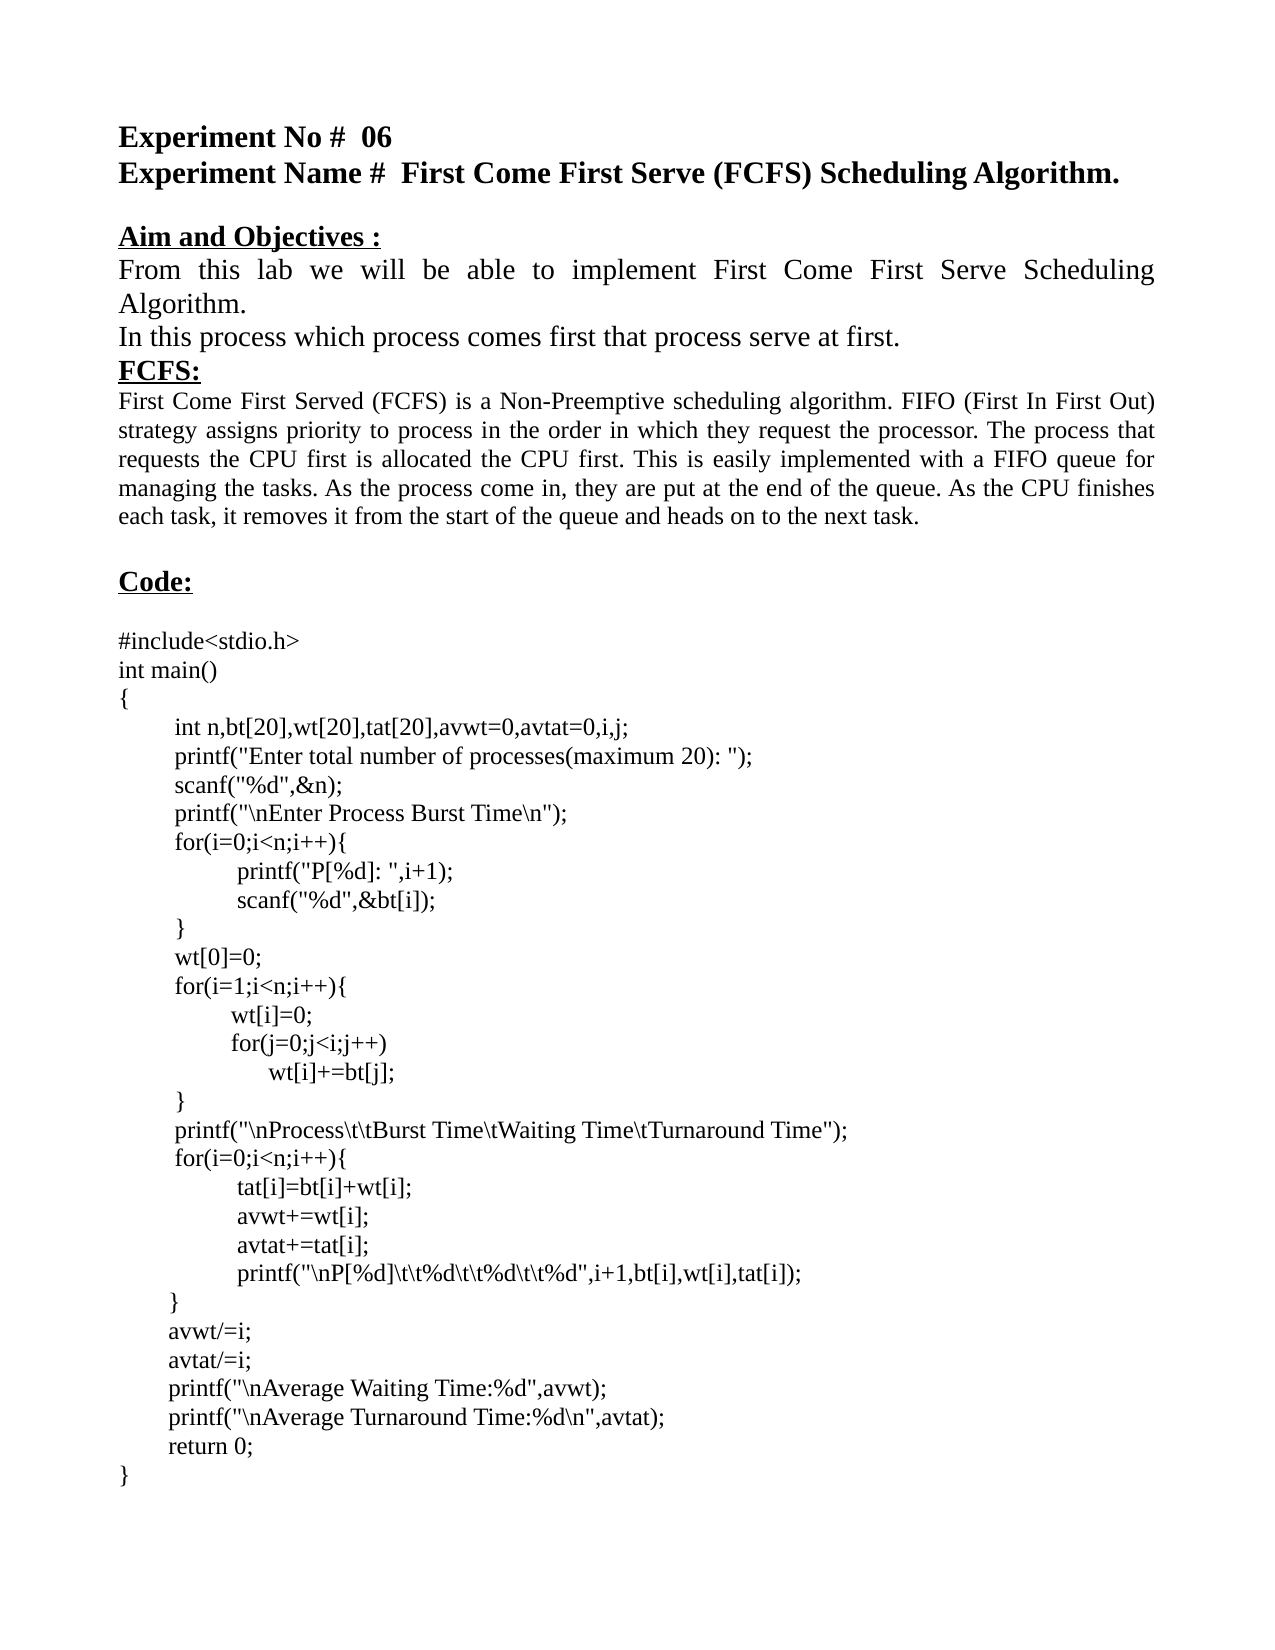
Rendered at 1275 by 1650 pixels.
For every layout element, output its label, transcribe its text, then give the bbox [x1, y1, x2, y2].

text printf("Enter total number of processes(maximum 20): "); [118, 741, 1157, 770]
text Experiment No # 06 [118, 118, 1157, 154]
text scanf("%d",&bt[i]); [118, 885, 1157, 913]
text { [118, 683, 1157, 712]
text printf("\nAverage Waiting Time:%d",avwt); [118, 1373, 1157, 1402]
text Code: [118, 564, 1157, 597]
text for(i=0;i<n;i++){ [118, 827, 1157, 856]
text Aim and Objectives : [118, 219, 1157, 252]
text printf("\nAverage Turnaround Time:%d\n",avtat); [118, 1402, 1157, 1431]
text for(i=1;i<n;i++){ [118, 971, 1157, 1000]
text wt[0]=0; [118, 942, 1157, 971]
text printf("\nProcess\t\tBurst Time\tWaiting Time\tTurnaround Time"); [118, 1115, 1157, 1143]
text int main() [118, 655, 1157, 683]
text wt[i]+=bt[j]; [118, 1057, 1157, 1086]
text avwt+=wt[i]; [118, 1201, 1157, 1230]
text for(i=0;i<n;i++){ [118, 1143, 1157, 1172]
text avtat+=tat[i]; [118, 1230, 1157, 1258]
text wt[i]=0; [118, 1000, 1157, 1028]
text avwt/=i; [118, 1316, 1157, 1345]
text FCFS: [118, 353, 1157, 386]
text From this lab we will be able to implement First Come First Serve Scheduling Algorithm. [118, 252, 1157, 319]
text return 0; [118, 1431, 1157, 1460]
text #include<stdio.h> [118, 626, 1157, 655]
text tat[i]=bt[i]+wt[i]; [118, 1172, 1157, 1201]
text First Come First Served (FCFS) is a Non-Preemptive scheduling algorithm. FIFO (First In First Out) strategy assigns priority to process in the order in which they request the processor. The process that requests the CPU first is allocated the CPU first. This is easily implemented with a FIFO queue for managing the tasks. As the process come in, they are put at the end of the queue. As the CPU finishes each task, it removes it from the start of the queue and heads on to the next task. [118, 386, 1157, 530]
text } [118, 1086, 1157, 1115]
text } [118, 1460, 1157, 1488]
text printf("\nEnter Process Burst Time\n"); [118, 798, 1157, 827]
text } [118, 1287, 1157, 1316]
text } [118, 913, 1157, 942]
text printf("P[%d]: ",i+1); [118, 856, 1157, 885]
text scanf("%d",&n); [118, 770, 1157, 798]
text for(j=0;j<i;j++) [118, 1028, 1157, 1057]
text avtat/=i; [118, 1345, 1157, 1373]
text int n,bt[20],wt[20],tat[20],avwt=0,avtat=0,i,j; [118, 712, 1157, 741]
text Experiment Name # First Come First Serve (FCFS) Scheduling Algorithm. [118, 154, 1157, 190]
text In this process which process comes first that process serve at first. [118, 319, 1157, 353]
text printf("\nP[%d]\t\t%d\t\t%d\t\t%d",i+1,bt[i],wt[i],tat[i]); [118, 1258, 1157, 1287]
